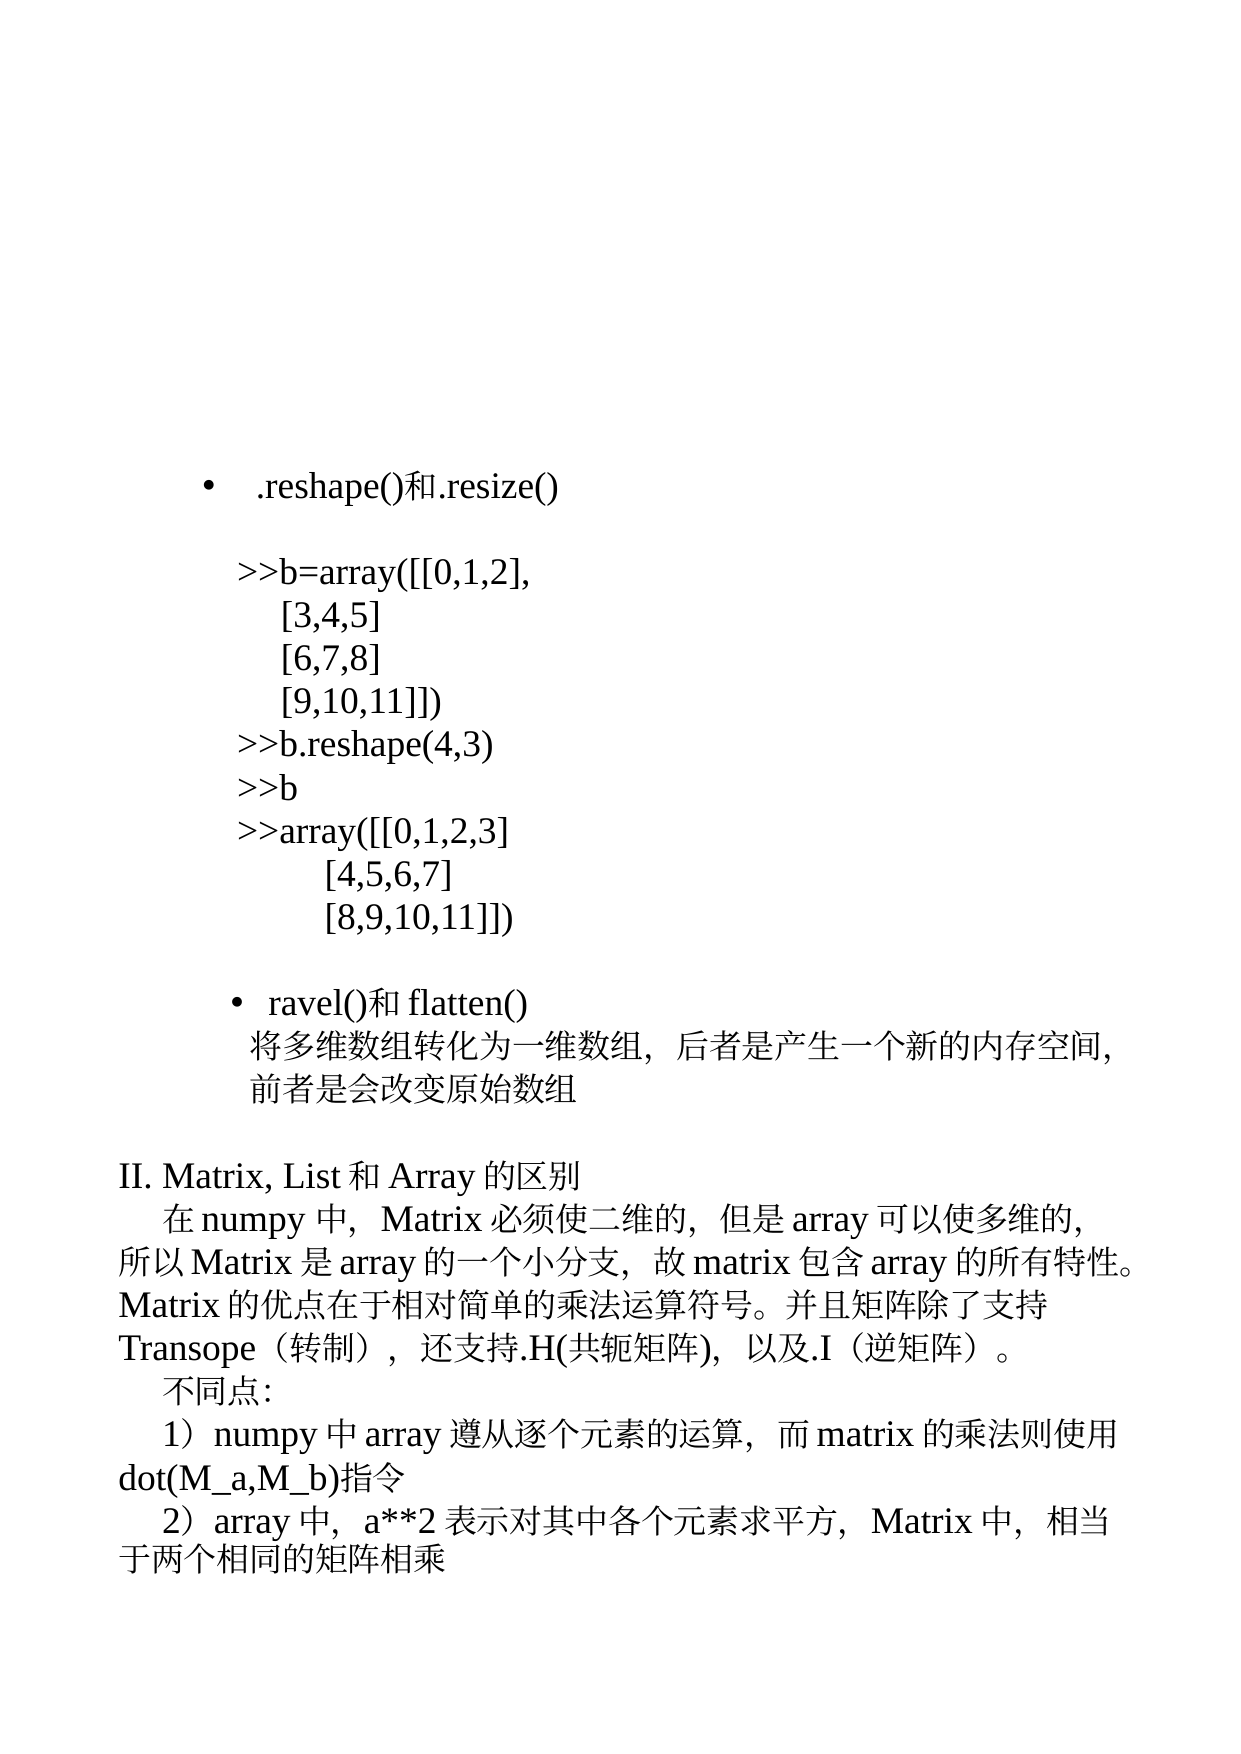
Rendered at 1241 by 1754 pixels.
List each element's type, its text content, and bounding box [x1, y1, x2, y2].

text 不同点： [118, 1369, 1122, 1412]
text >>b.reshape(4,3) [193, 722, 1122, 765]
text 2）array中，a**2表示对其中各个元素求平方，Matrix中，相当于两个相同的矩阵相乘 [118, 1498, 1122, 1579]
text 在numpy 中，Matrix必须使二维的，但是array可以使多维的，所以Matrix是array的一个小分支，故matrix包含array的所有特性。Matrix的优点在于相对简单的乘法运算符号。并且矩阵除了支持Transope（转制），还支持.H(共轭矩阵)，以及.I（逆矩阵）。 [118, 1196, 1122, 1369]
text [4,5,6,7] [193, 851, 1122, 894]
text 将多维数组转化为一维数组，后者是产生一个新的内存空间， 前者是会改变原始数组 [118, 1024, 1122, 1110]
text [3,4,5] [193, 592, 1122, 636]
text >>array([[0,1,2,3] [193, 808, 1122, 851]
text [6,7,8] [193, 636, 1122, 679]
text 1）numpy中array遵从逐个元素的运算，而matrix的乘法则使用dot(M_a,M_b)指令 [118, 1412, 1122, 1498]
text [8,9,10,11]]) [193, 894, 1122, 937]
text >>b [193, 765, 1122, 808]
text >>b=array([[0,1,2], [193, 549, 1122, 592]
list .reshape()和.resize() [193, 463, 1122, 506]
text II. Matrix, List和Array的区别 [118, 1153, 1122, 1196]
list ravel()和flatten() [231, 981, 1122, 1024]
text [9,10,11]]) [193, 679, 1122, 722]
